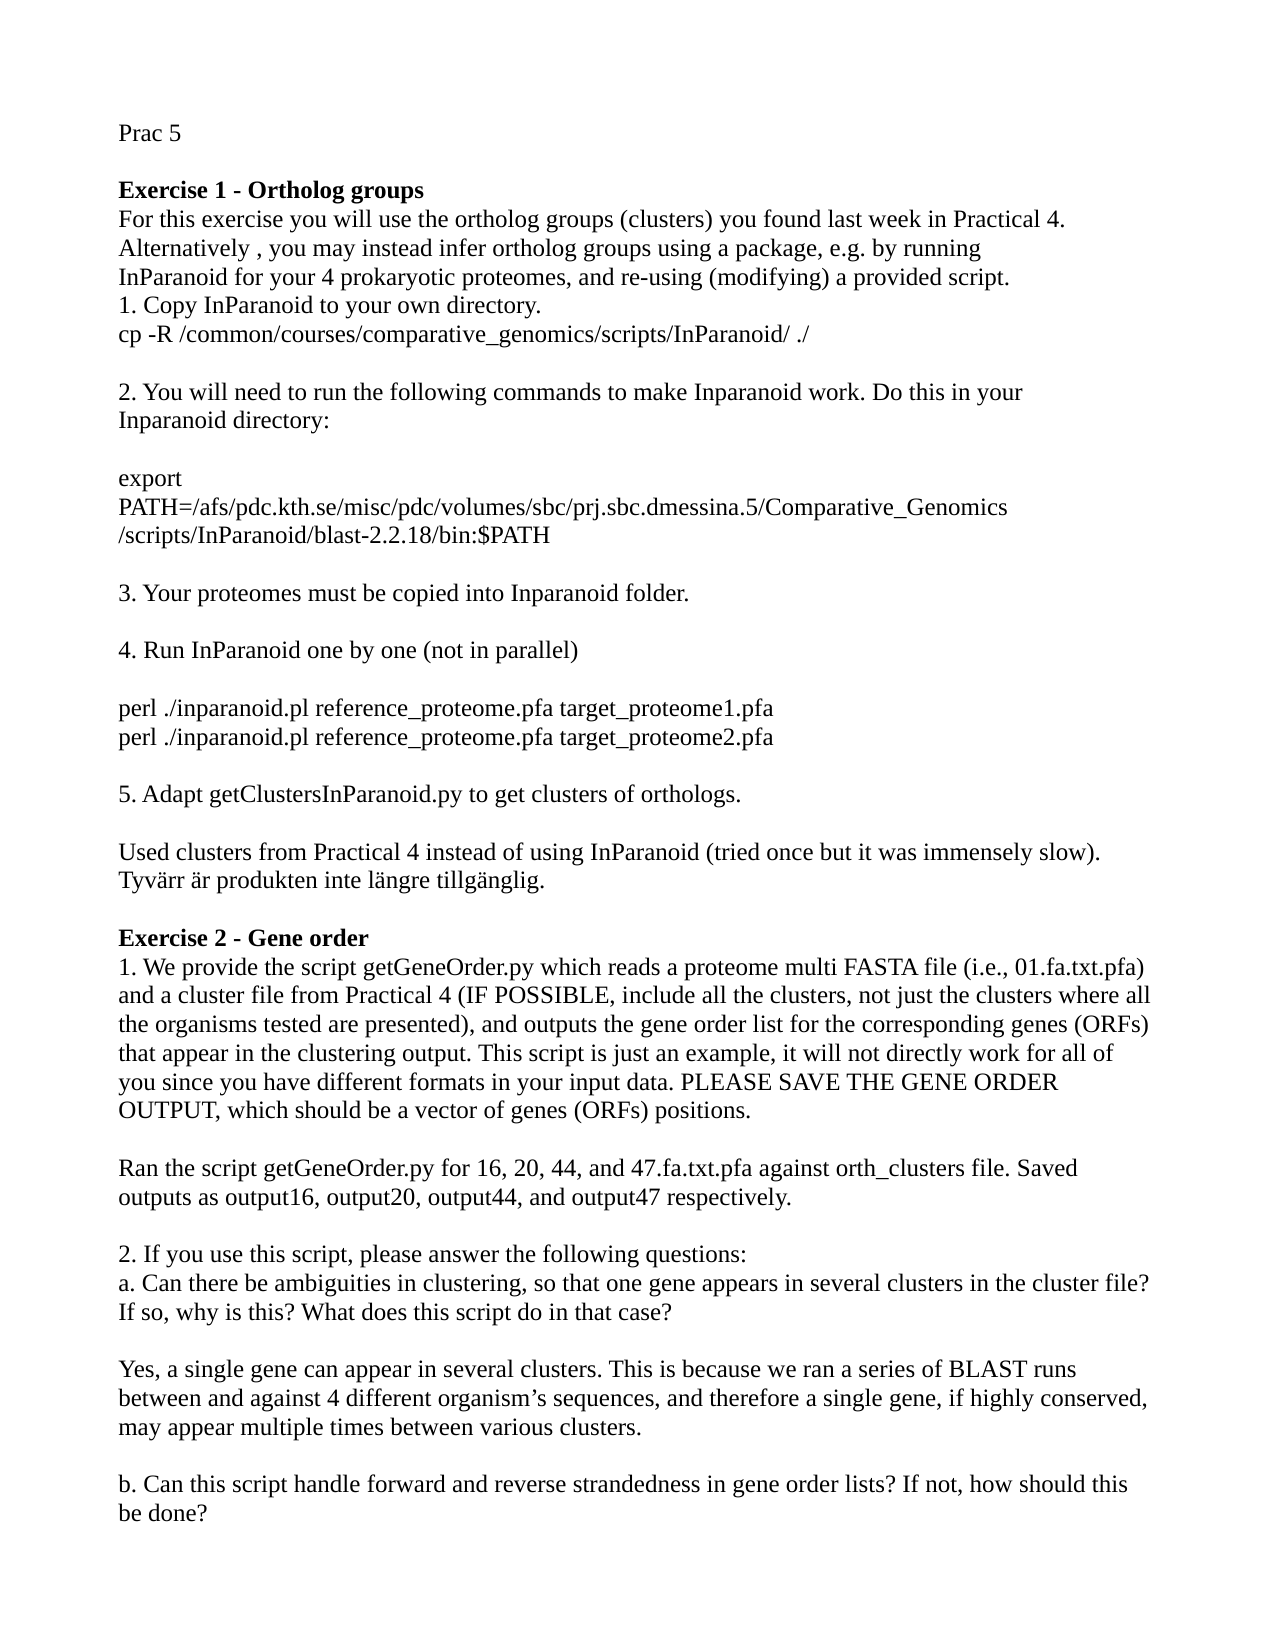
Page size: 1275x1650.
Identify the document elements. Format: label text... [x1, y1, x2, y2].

text 4. Run InParanoid one by one (not in parallel) [118, 636, 1157, 664]
text Exercise 1 - Ortholog groups [118, 176, 1157, 204]
text 2. You will need to run the following commands to make Inparanoid work. Do this in your [118, 377, 1157, 406]
text 3. Your proteomes must be copied into Inparanoid folder. [118, 578, 1157, 607]
text Used clusters from Practical 4 instead of using InParanoid (tried once but it was immensely slow). [118, 837, 1157, 866]
text a. Can there be ambiguities in clustering, so that one gene appears in several clusters in the cluster file?If so, why is this? What does this script do in that case? [118, 1268, 1157, 1326]
text 2. If you use this script, please answer the following questions: [118, 1239, 1157, 1268]
text Ran the script getGeneOrder.py for 16, 20, 44, and 47.fa.txt.pfa against orth_clusters file. Saved outputs as output16, output20, output44, and output47 respectively. [118, 1153, 1157, 1211]
text 5. Adapt getClustersInParanoid.py​ to get clusters of orthologs. [118, 779, 1157, 808]
text cp -R /common/courses/comparative_genomics/scripts/InParanoid/ ./ [118, 319, 1157, 348]
text PATH=/afs/pdc.kth.se/misc/pdc/volumes/sbc/prj.sbc.dmessina.5/Comparative_Genomics [118, 492, 1157, 521]
text Exercise 2 - Gene order [118, 923, 1157, 952]
text Alternatively​ , you may instead infer ortholog groups using a package, e.g. by running [118, 233, 1157, 262]
text perl ./inparanoid.pl reference_proteome.pfa target_proteome2.pfa [118, 722, 1157, 751]
text InParanoid for your 4 prokaryotic proteomes, and re-using (modifying) a provided script. [118, 262, 1157, 291]
text 1. We provide the script getGeneOrder.py which reads a proteome multi FASTA file (i.e., 01.fa.txt.pfa) and a cluster file from Practical 4 (IF POSSIBLE, include all the clusters, not just the clusters where all the organisms tested are presented), and outputs the gene order list for the corresponding genes (ORFs) that appear in the clustering output. This script is just an example, it will not directly work for all of you since you have different formats in your input data. PLEASE SAVE THE GENE ORDER OUTPUT, which should be a vector of genes (ORFs) positions. [118, 952, 1157, 1124]
text Tyvärr är produkten inte längre tillgänglig. [118, 866, 1157, 894]
text Prac 5 [118, 118, 1157, 147]
text b. Can this script handle forward and reverse strandedness in gene order lists? If not, how should this be done? [118, 1469, 1157, 1527]
text export [118, 463, 1157, 492]
text 1. Copy InParanoid to your own directory. [118, 291, 1157, 319]
text Yes, a single gene can appear in several clusters. This is because we ran a series of BLAST runs between and against 4 different organism’s sequences, and therefore a single gene, if highly conserved, may appear multiple times between various clusters. [118, 1354, 1157, 1441]
text For this exercise you will use the ortholog groups (clusters) you found last week in Practical 4. [118, 204, 1157, 233]
text Inparanoid directory: [118, 406, 1157, 434]
text /scripts/InParanoid/blast-2.2.18/bin:$PATH [118, 521, 1157, 549]
text perl ./inparanoid.pl reference_proteome.pfa target_proteome1.pfa [118, 693, 1157, 722]
